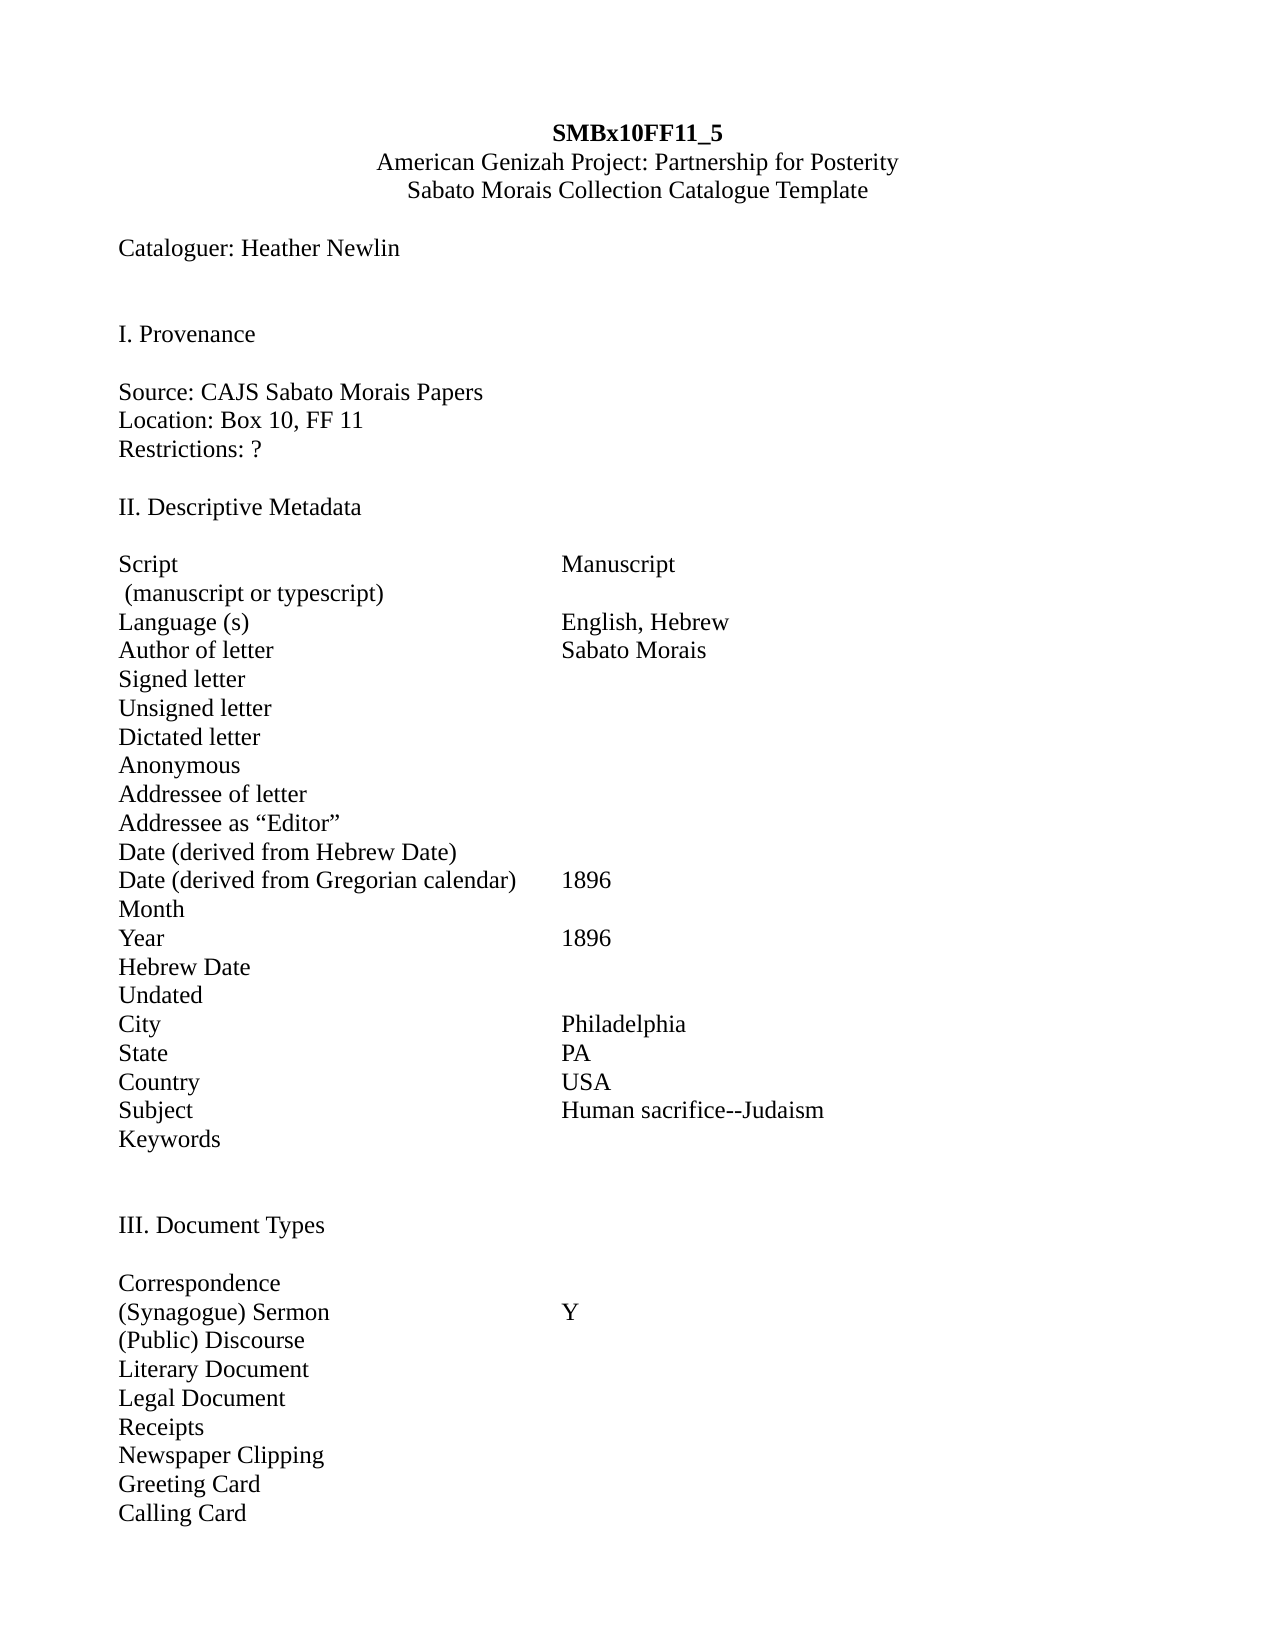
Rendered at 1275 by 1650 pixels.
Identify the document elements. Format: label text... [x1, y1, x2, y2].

text I. Provenance [118, 319, 1157, 348]
text Keywords [118, 1124, 1157, 1153]
text SMBx10FF11_5 [118, 118, 1157, 147]
text Source: CAJS Sabato Morais Papers [118, 377, 1157, 406]
text American Genizah Project: Partnership for Posterity [118, 147, 1157, 176]
text (Synagogue) Sermon Y [118, 1297, 1157, 1326]
text Country USA [118, 1067, 1157, 1096]
text Date (derived from Gregorian calendar) 1896 [118, 866, 1157, 894]
text Month [118, 894, 1157, 923]
text Undated [118, 981, 1157, 1009]
text Year 1896 [118, 923, 1157, 952]
text Dictated letter [118, 722, 1157, 751]
text Restrictions: ? [118, 434, 1157, 463]
text Location: Box 10, FF 11 [118, 406, 1157, 434]
text II. Descriptive Metadata [118, 492, 1157, 521]
text Newspaper Clipping [118, 1441, 1157, 1469]
text (Public) Discourse [118, 1326, 1157, 1354]
text Language (s) English, Hebrew [118, 607, 1157, 636]
text III. Document Types [118, 1211, 1157, 1239]
text Anonymous [118, 751, 1157, 779]
text Subject Human sacrifice--Judaism [118, 1096, 1157, 1124]
text (manuscript or typescript) [118, 578, 1157, 607]
text Signed letter [118, 664, 1157, 693]
text Date (derived from Hebrew Date) [118, 837, 1157, 866]
text Receipts [118, 1412, 1157, 1441]
text City Philadelphia [118, 1009, 1157, 1038]
text Hebrew Date [118, 952, 1157, 981]
text Cataloguer: Heather Newlin [118, 233, 1157, 262]
text Literary Document [118, 1354, 1157, 1383]
text State PA [118, 1038, 1157, 1067]
text Sabato Morais Collection Catalogue Template [118, 176, 1157, 204]
text Calling Card [118, 1498, 1157, 1527]
text Addressee of letter [118, 779, 1157, 808]
text Unsigned letter [118, 693, 1157, 722]
text Author of letter Sabato Morais [118, 636, 1157, 664]
text Legal Document [118, 1383, 1157, 1412]
text Addressee as “Editor” [118, 808, 1157, 837]
text Correspondence [118, 1268, 1157, 1297]
text Greeting Card [118, 1469, 1157, 1498]
text Script Manuscript [118, 549, 1157, 578]
